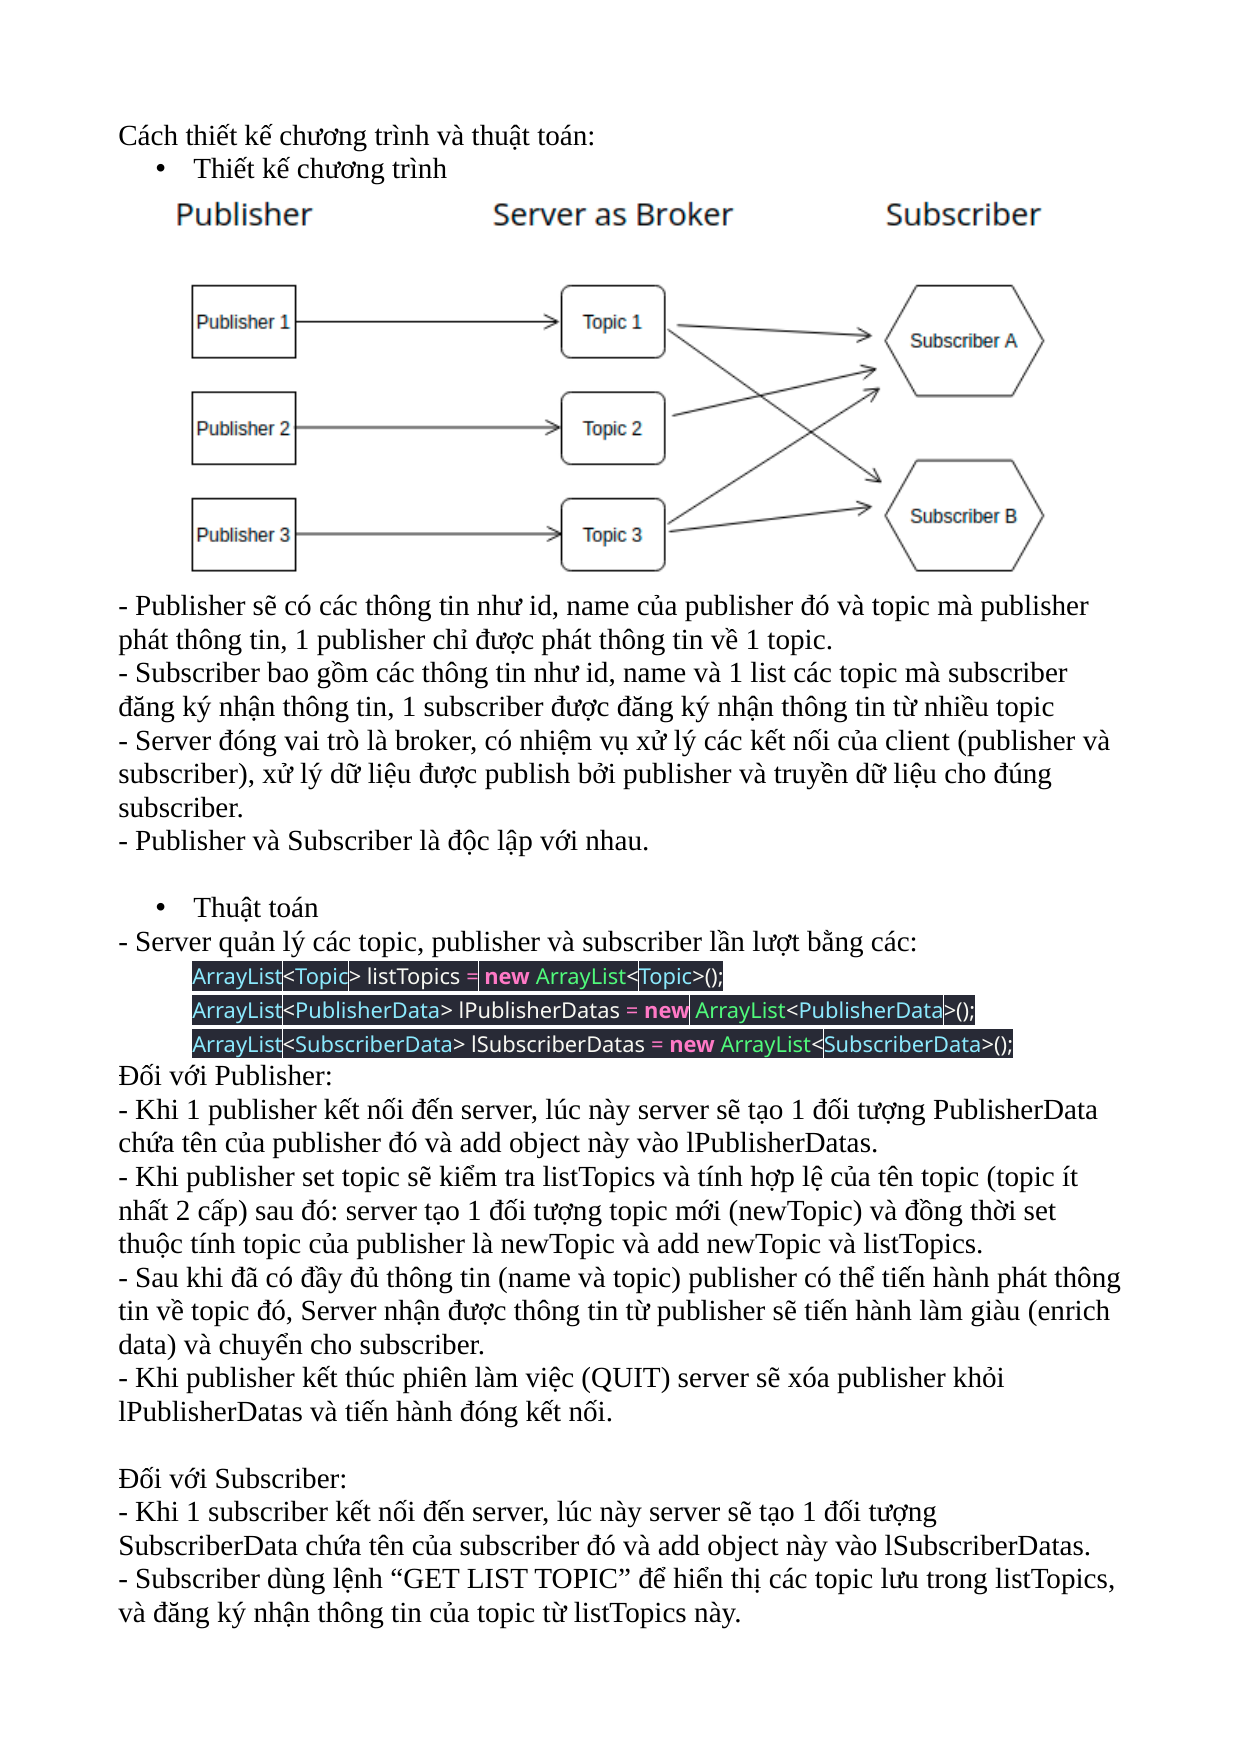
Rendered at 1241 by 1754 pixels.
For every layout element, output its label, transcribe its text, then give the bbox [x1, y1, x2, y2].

text - Subscriber dùng lệnh “GET LIST TOPIC” để hiển thị các topic lưu trong listTopics, và đăng ký nhận thông tin của topic từ listTopics này. [118, 1562, 1122, 1629]
text ArrayList<PublisherData> lPublisherDatas = new ArrayList<PublisherData>(); [118, 991, 1122, 1025]
text ArrayList<Topic> listTopics = new ArrayList<Topic>(); [118, 957, 1122, 991]
picture [159, 185, 1082, 589]
text - Server đóng vai trò là broker, có nhiệm vụ xử lý các kết nối của client (publisher và subscriber), xử lý dữ liệu được publish bởi publisher và truyền dữ liệu cho đúng subscriber. [118, 723, 1122, 823]
text - Khi 1 subscriber kết nối đến server, lúc này server sẽ tạo 1 đối tượng SubscriberData chứa tên của subscriber đó và add object này vào lSubscriberDatas. [118, 1494, 1122, 1562]
text - Khi publisher kết thúc phiên làm việc (QUIT) server sẽ xóa publisher khỏi lPublisherDatas và tiến hành đóng kết nối. [118, 1360, 1122, 1427]
text - Publisher sẽ có các thông tin như id, name của publisher đó và topic mà publisher phát thông tin, 1 publisher chỉ được phát thông tin về 1 topic. [118, 185, 1122, 656]
text - Subscriber bao gồm các thông tin như id, name và 1 list các topic mà subscriber đăng ký nhận thông tin, 1 subscriber được đăng ký nhận thông tin từ nhiều topic [118, 656, 1122, 723]
text - Sau khi đã có đầy đủ thông tin (name và topic) publisher có thể tiến hành phát thông tin về topic đó, Server nhận được thông tin từ publisher sẽ tiến hành làm giàu (enrich data) và chuyển cho subscriber. [118, 1260, 1122, 1360]
text - Khi publisher set topic sẽ kiểm tra listTopics và tính hợp lệ của tên topic (topic ít nhất 2 cấp) sau đó: server tạo 1 đối tượng topic mới (newTopic) và đồng thời set thuộc tính topic của publisher là newTopic và add newTopic và listTopics. [118, 1159, 1122, 1260]
text - Khi 1 publisher kết nối đến server, lúc này server sẽ tạo 1 đối tượng PublisherData chứa tên của publisher đó và add object này vào lPublisherDatas. [118, 1092, 1122, 1159]
text - Publisher và Subscriber là độc lập với nhau. [118, 823, 1122, 857]
text Đối với Publisher: [118, 1058, 1122, 1092]
text Cách thiết kế chương trình và thuật toán: [118, 118, 1122, 152]
text ArrayList<SubscriberData> lSubscriberDatas = new ArrayList<SubscriberData>(); [118, 1025, 1122, 1058]
text Đối với Subscriber: [118, 1461, 1122, 1494]
text - Server quản lý các topic, publisher và subscriber lần lượt bằng các: [118, 924, 1122, 957]
list Thuật toán [156, 890, 1122, 924]
list Thiết kế chương trình [156, 152, 1122, 185]
